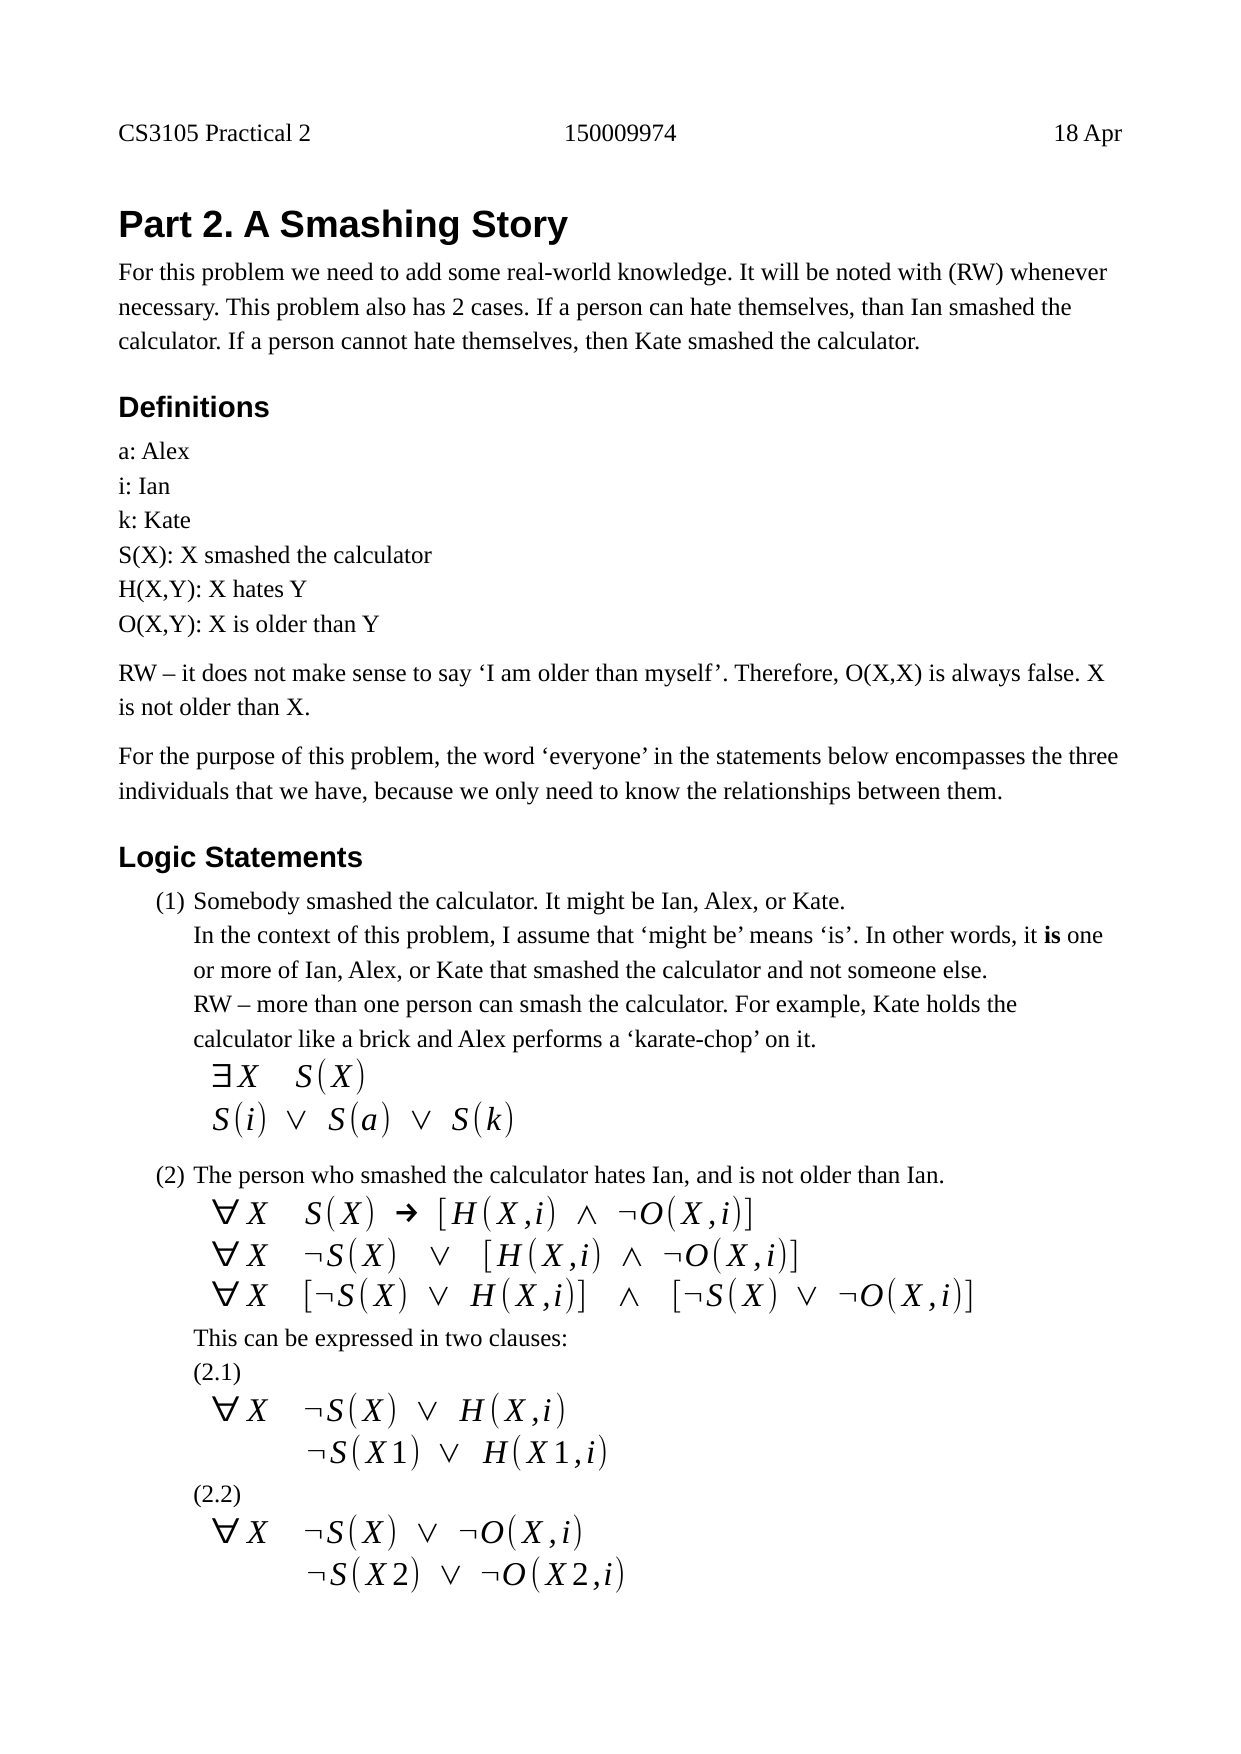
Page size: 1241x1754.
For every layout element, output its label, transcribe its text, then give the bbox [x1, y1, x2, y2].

subtitle Logic Statements [118, 839, 1122, 873]
list Somebody smashed the calculator. It might be Ian, Alex, or Kate. In the context of this problem, I assume that ‘might be’ means ‘is’. In other words, it is one or more of Ian, Alex, or Kate that smashed the calculator and not someone else. RW – more than one person can smash the calculator. For example, Kate holds the calculator like a brick and Alex performs a ‘karate-chop’ on it. [156, 886, 1122, 1139]
text RW – it does not make sense to say ‘I am older than myself’. Therefore, O(X,X) is always false. X is not older than X. [118, 658, 1122, 721]
text For this problem we need to add some real-world knowledge. It will be noted with (RW) whenever necessary. This problem also has 2 cases. If a person can hate themselves, than Ian smashed the calculator. If a person cannot hate themselves, then Kate smashed the calculator. [118, 257, 1122, 355]
text For the purpose of this problem, the word ‘everyone’ in the statements below encompasses the three individuals that we have, because we only need to know the relationships between them. [118, 741, 1122, 804]
subtitle Definitions [118, 390, 1122, 424]
list The person who smashed the calculator hates Ian, and is not older than Ian. This can be expressed in two clauses: (2.1) (2.2) [156, 1160, 1122, 1595]
text a: Alex i: Ian k: Kate S(X): X smashed the calculator H(X,Y): X hates Y O(X,Y): X is older than Y [118, 436, 1122, 637]
subtitle Part 2. A Smashing Story [118, 201, 1122, 245]
